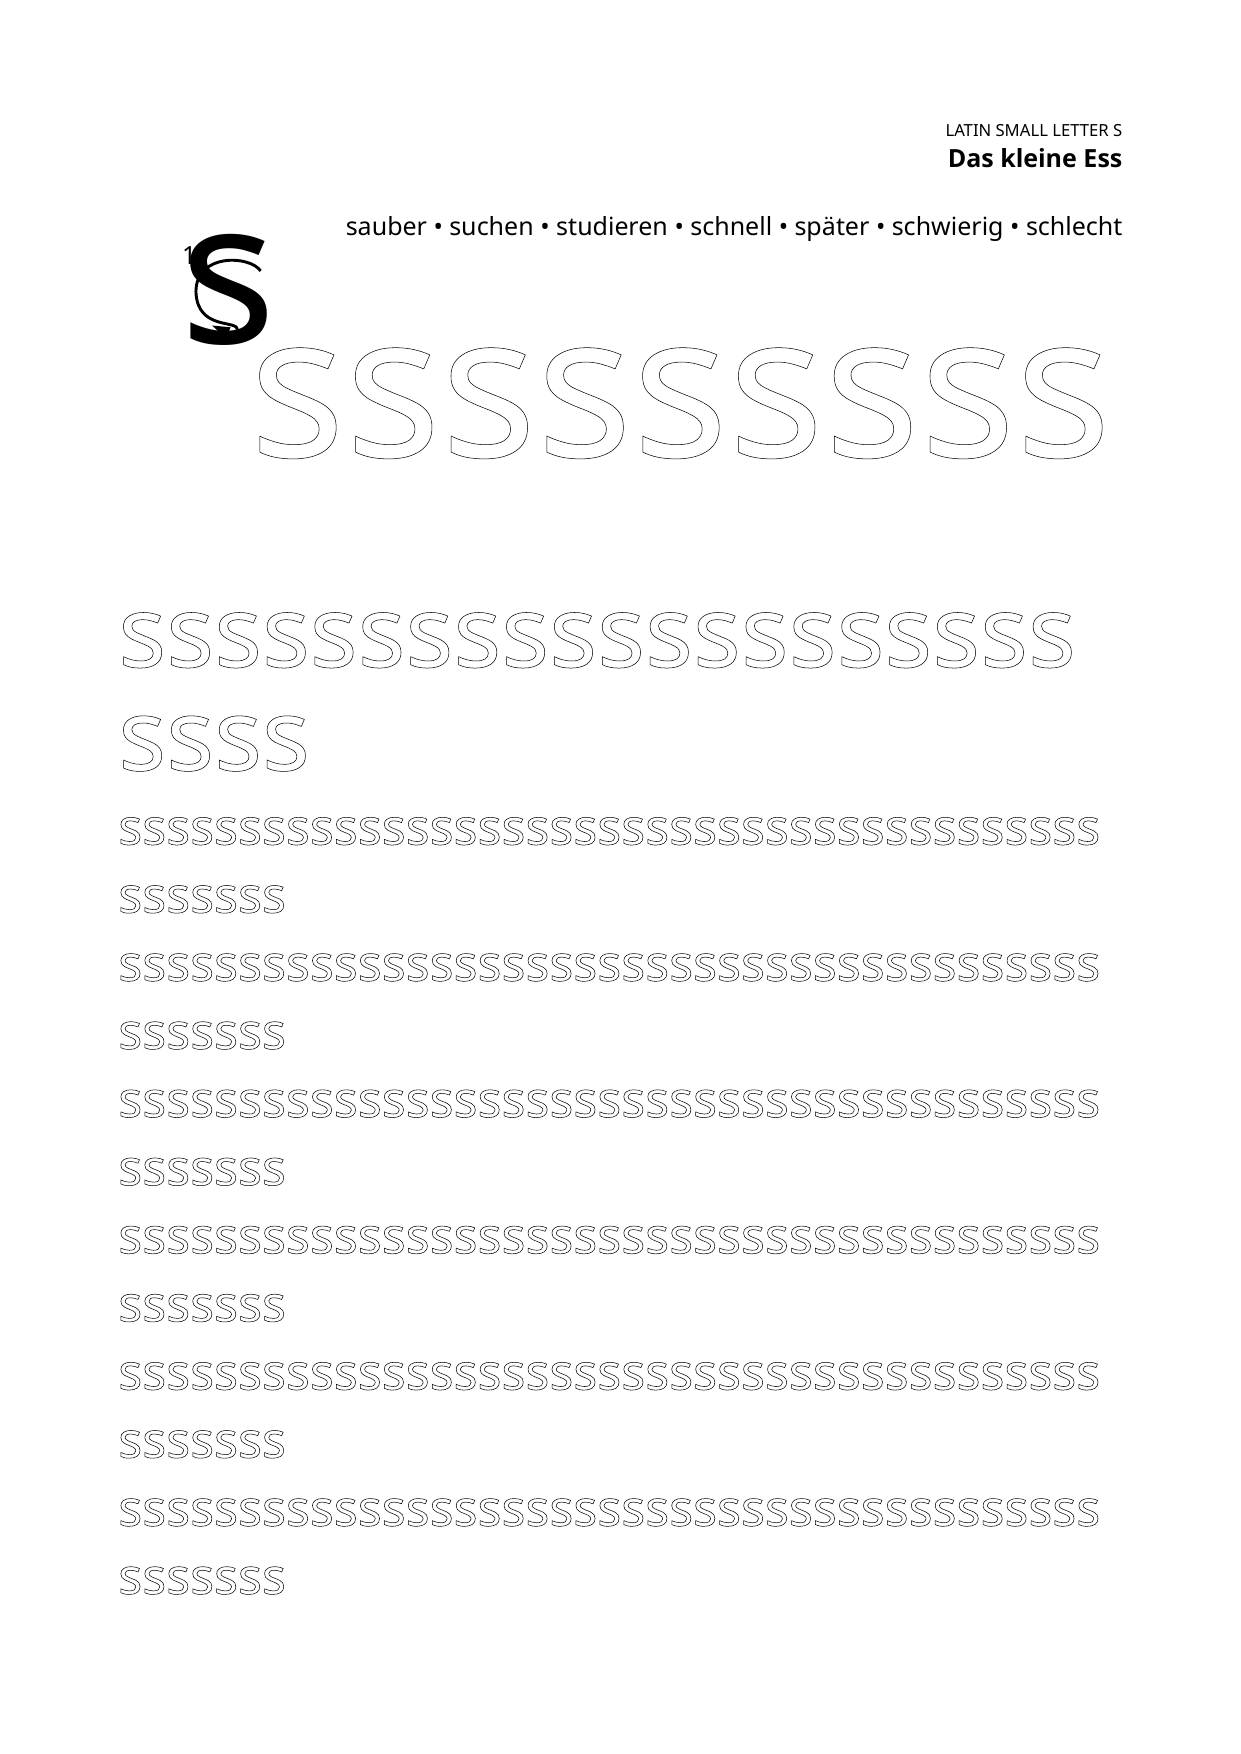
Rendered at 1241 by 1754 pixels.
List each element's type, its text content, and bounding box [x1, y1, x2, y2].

text ssssssssssssssssssssssssssssssssssssssssssssssss [118, 791, 1122, 927]
text LATIN SMALL LETTER S [118, 118, 1122, 141]
text ssssssssssssssssssssssssssssssssssssssssssssssss [118, 1064, 1122, 1200]
text ssssssssssssssssssssssssssssssssssssssssssssssss [118, 1472, 1122, 1609]
text ssssssssssssssssssssssssssssssssssssssssssssssss [118, 927, 1122, 1064]
text ssssssssssssssssssssssss [118, 584, 1122, 791]
text sauber • suchen • studieren • schnell • später • schwierig • schlecht [118, 209, 1122, 243]
text ssssssssssssssssssssssssssssssssssssssssssssssss [118, 1200, 1122, 1336]
text Das kleine Ess [118, 141, 1122, 175]
text ssssssssssssssssssssssssssssssssssssssssssssssss [118, 1336, 1122, 1472]
text sssssssss [118, 243, 1122, 515]
